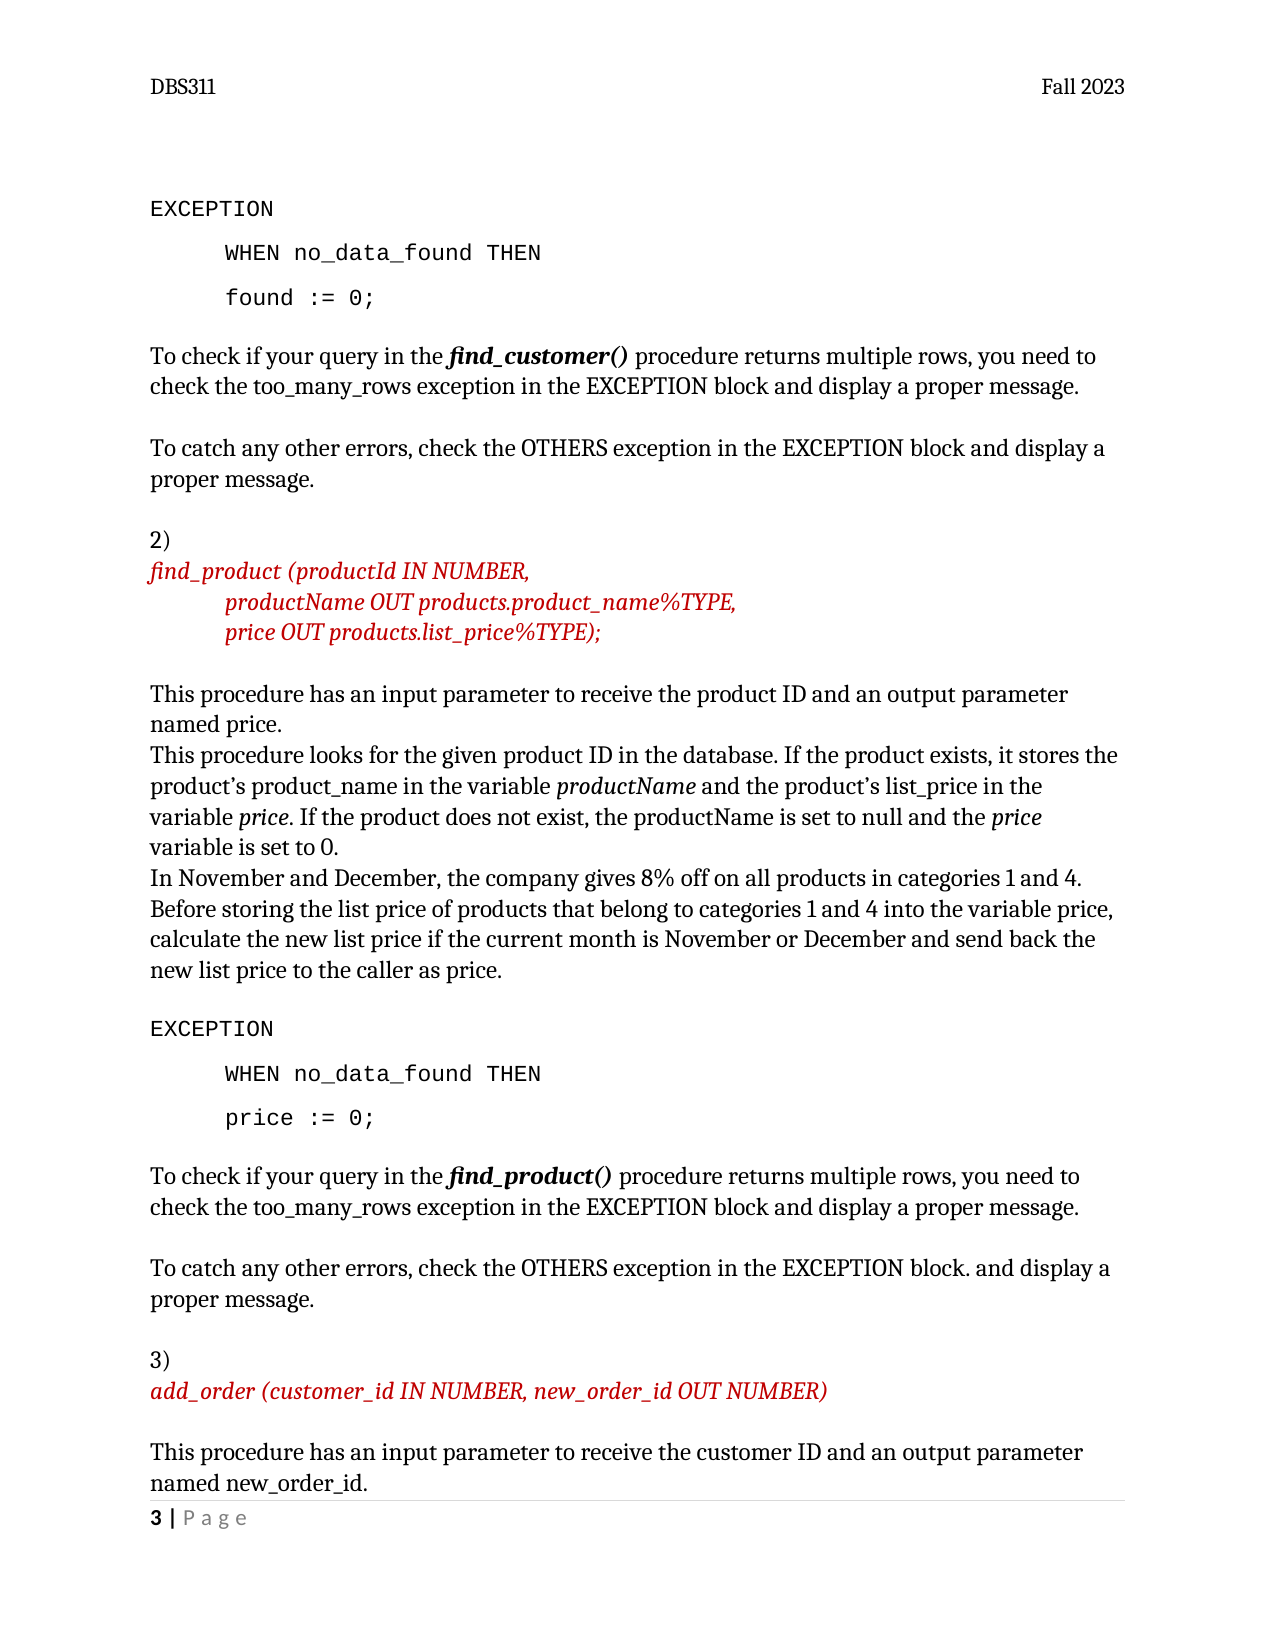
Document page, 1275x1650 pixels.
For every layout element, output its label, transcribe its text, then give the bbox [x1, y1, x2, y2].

list To catch any other errors, check the OTHERS exception in the EXCEPTION block and display a proper message. [150, 434, 1125, 493]
text WHEN no_data_found THEN [150, 1062, 1125, 1088]
list This procedure has an input parameter to receive the customer ID and an output parameter named new_order_id. [150, 1438, 1125, 1498]
list 3) [150, 1346, 1125, 1375]
list price OUT products.list_price%TYPE); [150, 618, 1125, 647]
text EXCEPTION [150, 1018, 1125, 1043]
list find_product (productId IN NUMBER, [150, 557, 1125, 585]
list To check if your query in the find_customer() procedure returns multiple rows, you need to check the too_many_rows exception in the EXCEPTION block and display a proper message. [150, 342, 1125, 401]
list To catch any other errors, check the OTHERS exception in the EXCEPTION block. and display a proper message. [150, 1254, 1125, 1313]
list This procedure looks for the given product ID in the database. If the product exists, it stores the product’s product_name in the variable productName and the product’s list_price in the variable price. If the product does not exist, the productName is set to null and the price variable is set to 0. [150, 741, 1125, 862]
list To check if your query in the find_product() procedure returns multiple rows, you need to check the too_many_rows exception in the EXCEPTION block and display a proper message. [150, 1162, 1125, 1221]
list In November and December, the company gives 8% off on all products in categories 1 and 4. Before storing the list price of products that belong to categories 1 and 4 into the variable price, calculate the new list price if the current month is November or December and send back the new list price to the caller as price. [150, 864, 1125, 985]
list productName OUT products.product_name%TYPE, [150, 587, 1125, 616]
list add_order (customer_id IN NUMBER, new_order_id OUT NUMBER) [150, 1377, 1125, 1406]
list This procedure has an input parameter to receive the product ID and an output parameter named price. [150, 679, 1125, 739]
list found := 0; [150, 286, 1125, 312]
list price := 0; [150, 1106, 1125, 1132]
list 2) [150, 526, 1125, 555]
text WHEN no_data_found THEN [150, 242, 1125, 268]
text EXCEPTION [150, 197, 1125, 223]
